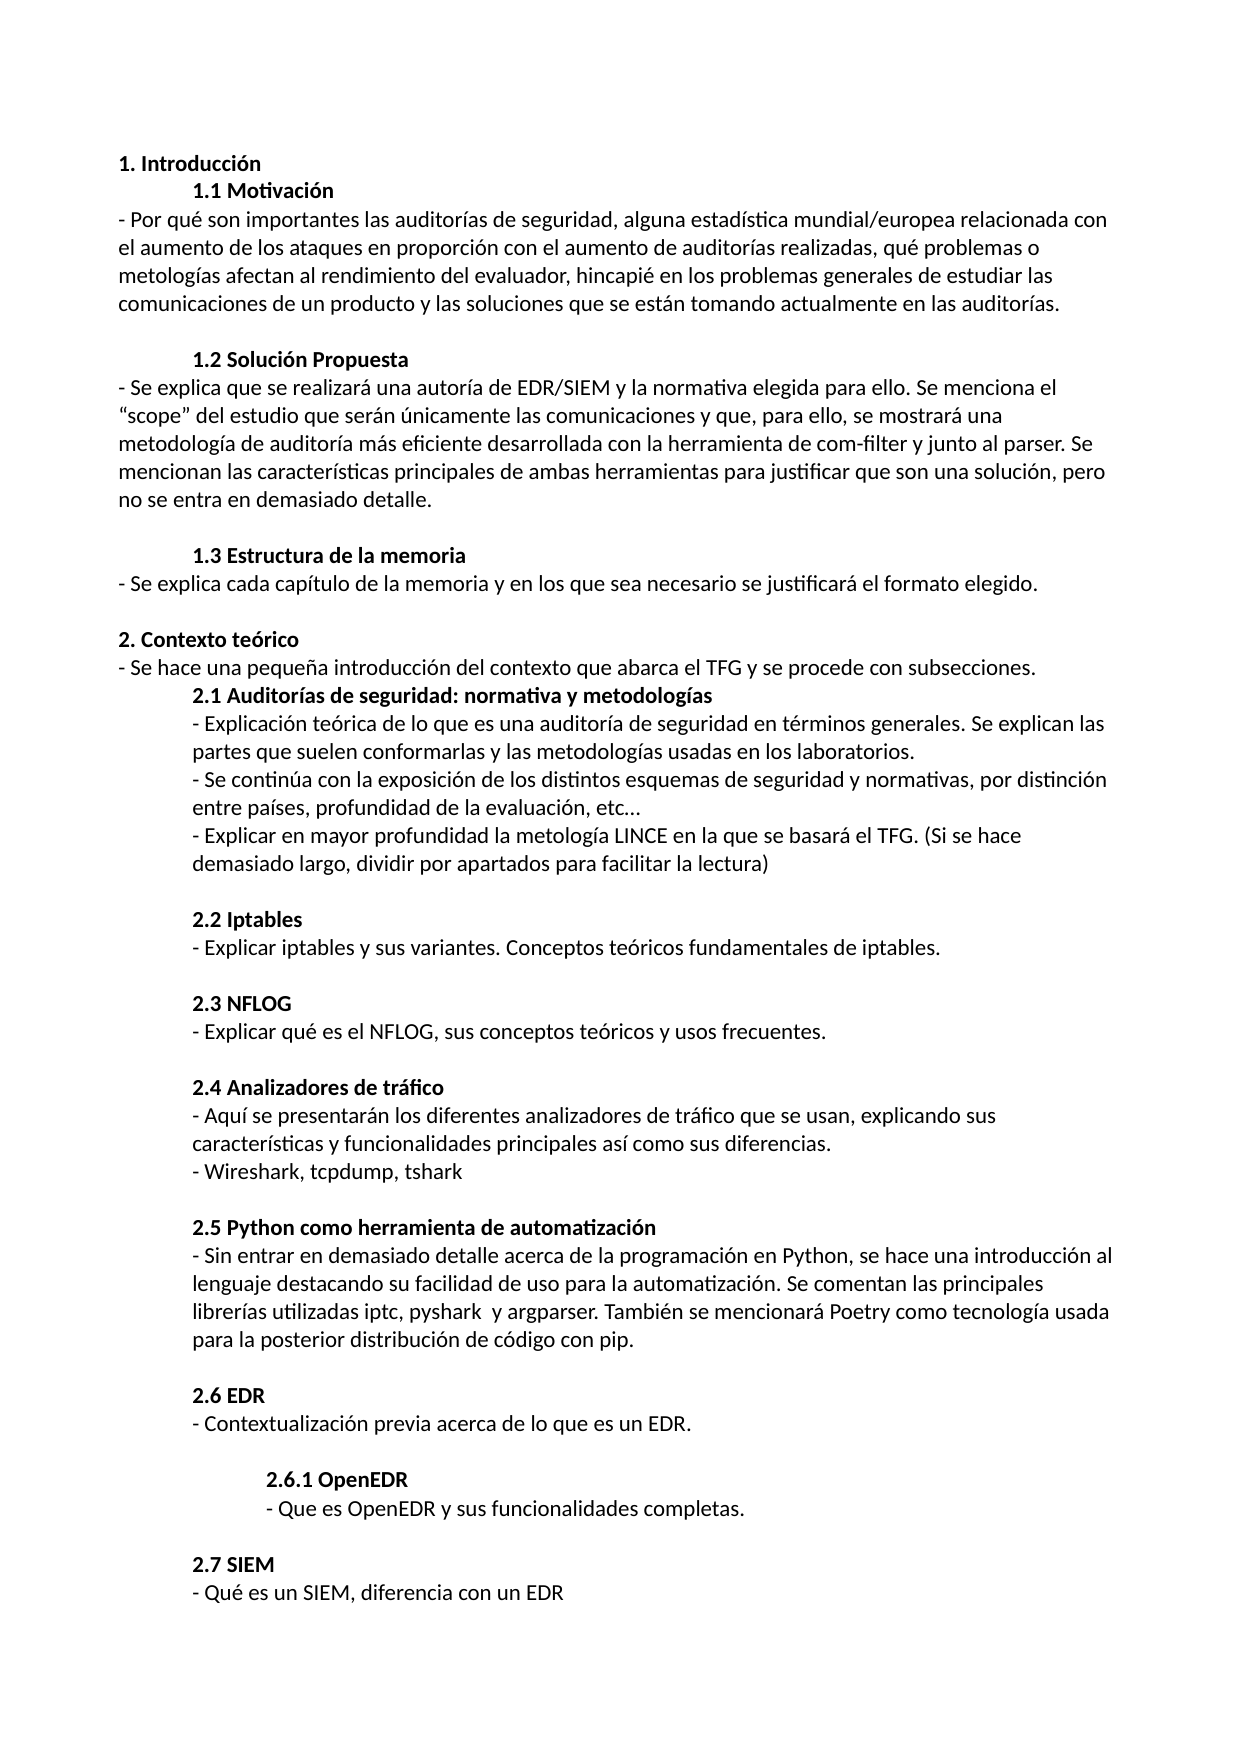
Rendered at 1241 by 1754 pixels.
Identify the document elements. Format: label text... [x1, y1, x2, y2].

text - Se explica que se realizará una autoría de EDR/SIEM y la normativa elegida para ello. Se menciona el “scope” del estudio que serán únicamente las comunicaciones y que, para ello, se mostrará una metodología de auditoría más eficiente desarrollada con la herramienta de com-filter y junto al parser. Se mencionan las características principales de ambas herramientas para justificar que son una solución, pero no se entra en demasiado detalle. [118, 373, 1122, 513]
text 2.3 NFLOG [192, 989, 1122, 1017]
text - Se explica cada capítulo de la memoria y en los que sea necesario se justificará el formato elegido. [118, 569, 1122, 597]
text - Wireshark, tcpdump, tshark [192, 1157, 1122, 1185]
text - Que es OpenEDR y sus funcionalidades completas. [266, 1494, 1122, 1522]
text - Explicación teórica de lo que es una auditoría de seguridad en términos generales. Se explican las partes que suelen conformarlas y las metodologías usadas en los laboratorios. [192, 709, 1122, 765]
text 1.2 Solución Propuesta [118, 345, 1122, 373]
text - Se hace una pequeña introducción del contexto que abarca el TFG y se procede con subsecciones. [118, 653, 1122, 681]
text - Contextualización previa acerca de lo que es un EDR. [192, 1409, 1122, 1438]
text - Por qué son importantes las auditorías de seguridad, alguna estadística mundial/europea relacionada con el aumento de los ataques en proporción con el aumento de auditorías realizadas, qué problemas o metologías afectan al rendimiento del evaluador, hincapié en los problemas generales de estudiar las comunicaciones de un producto y las soluciones que se están tomando actualmente en las auditorías. [118, 205, 1122, 317]
text 2.6.1 OpenEDR [266, 1466, 1122, 1494]
text 1.1 Motivación [118, 177, 1122, 205]
text 2.7 SIEM [192, 1550, 1122, 1578]
text - Explicar qué es el NFLOG, sus conceptos teóricos y usos frecuentes. [192, 1017, 1122, 1045]
text 2.6 EDR [192, 1382, 1122, 1409]
text 2.4 Analizadores de tráfico [192, 1073, 1122, 1101]
text 2.5 Python como herramienta de automatización [192, 1213, 1122, 1241]
text 2. Contexto teórico [118, 625, 1122, 653]
text - Qué es un SIEM, diferencia con un EDR [192, 1578, 1122, 1606]
text 2.1 Auditorías de seguridad: normativa y metodologías [192, 681, 1122, 709]
text - Se continúa con la exposición de los distintos esquemas de seguridad y normativas, por distinción entre países, profundidad de la evaluación, etc… [192, 765, 1122, 821]
text - Sin entrar en demasiado detalle acerca de la programación en Python, se hace una introducción al lenguaje destacando su facilidad de uso para la automatización. Se comentan las principales librerías utilizadas iptc, pyshark y argparser. También se mencionará Poetry como tecnología usada para la posterior distribución de código con pip. [192, 1241, 1122, 1353]
text 1.3 Estructura de la memoria [118, 541, 1122, 569]
text 1. Introducción [118, 149, 1122, 177]
text - Aquí se presentarán los diferentes analizadores de tráfico que se usan, explicando sus características y funcionalidades principales así como sus diferencias. [192, 1101, 1122, 1157]
text - Explicar en mayor profundidad la metología LINCE en la que se basará el TFG. (Si se hace demasiado largo, dividir por apartados para facilitar la lectura) [192, 821, 1122, 877]
text 2.2 Iptables [192, 905, 1122, 933]
text - Explicar iptables y sus variantes. Conceptos teóricos fundamentales de iptables. [192, 933, 1122, 961]
